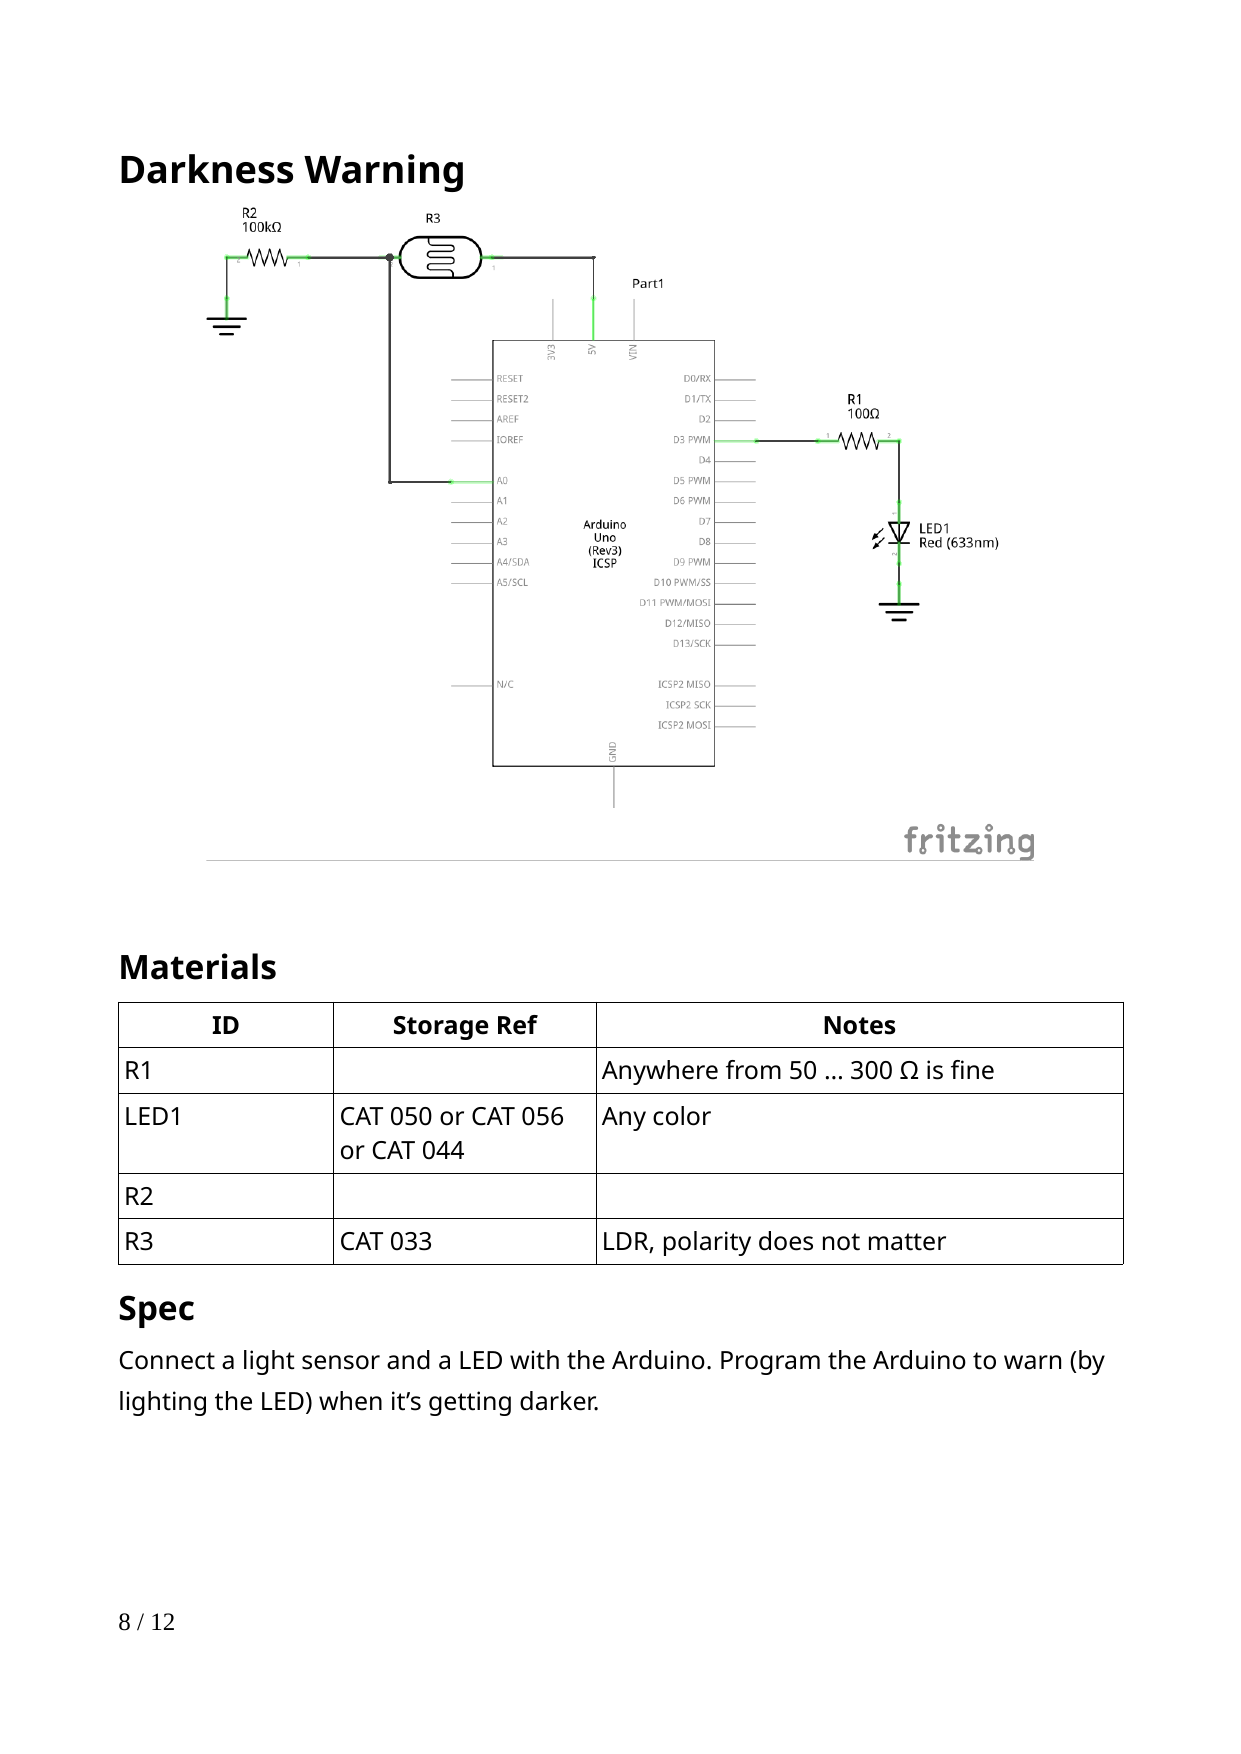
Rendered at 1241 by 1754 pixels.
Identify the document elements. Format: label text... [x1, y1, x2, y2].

table_header ID [119, 1003, 333, 1047]
table_cell CAT 050 or CAT 056 or CAT 044 [334, 1094, 596, 1172]
table_cell [597, 1174, 1123, 1218]
table_cell Any color [597, 1094, 1123, 1172]
table_cell [334, 1048, 596, 1093]
subtitle Materials [118, 943, 1122, 989]
subtitle Spec [118, 1285, 1122, 1330]
table_cell R2 [119, 1174, 333, 1218]
text Connect a light sensor and a LED with the Arduino. Program the Arduino to warn (by lighting the LED) when it’s getting darker. [118, 1343, 1122, 1418]
table_header Notes [597, 1003, 1123, 1047]
table_cell LED1 [119, 1094, 333, 1172]
table_cell R3 [119, 1219, 333, 1264]
table_header Storage Ref [334, 1003, 596, 1047]
table_cell [334, 1174, 596, 1218]
table_cell R1 [119, 1048, 333, 1093]
table_cell LDR, polarity does not matter [597, 1219, 1123, 1264]
table_cell Anywhere from 50 … 300 Ω is fine [597, 1048, 1123, 1093]
table_cell CAT 033 [334, 1219, 596, 1264]
picture [206, 207, 1034, 861]
subtitle Darkness Warning [118, 143, 1122, 195]
